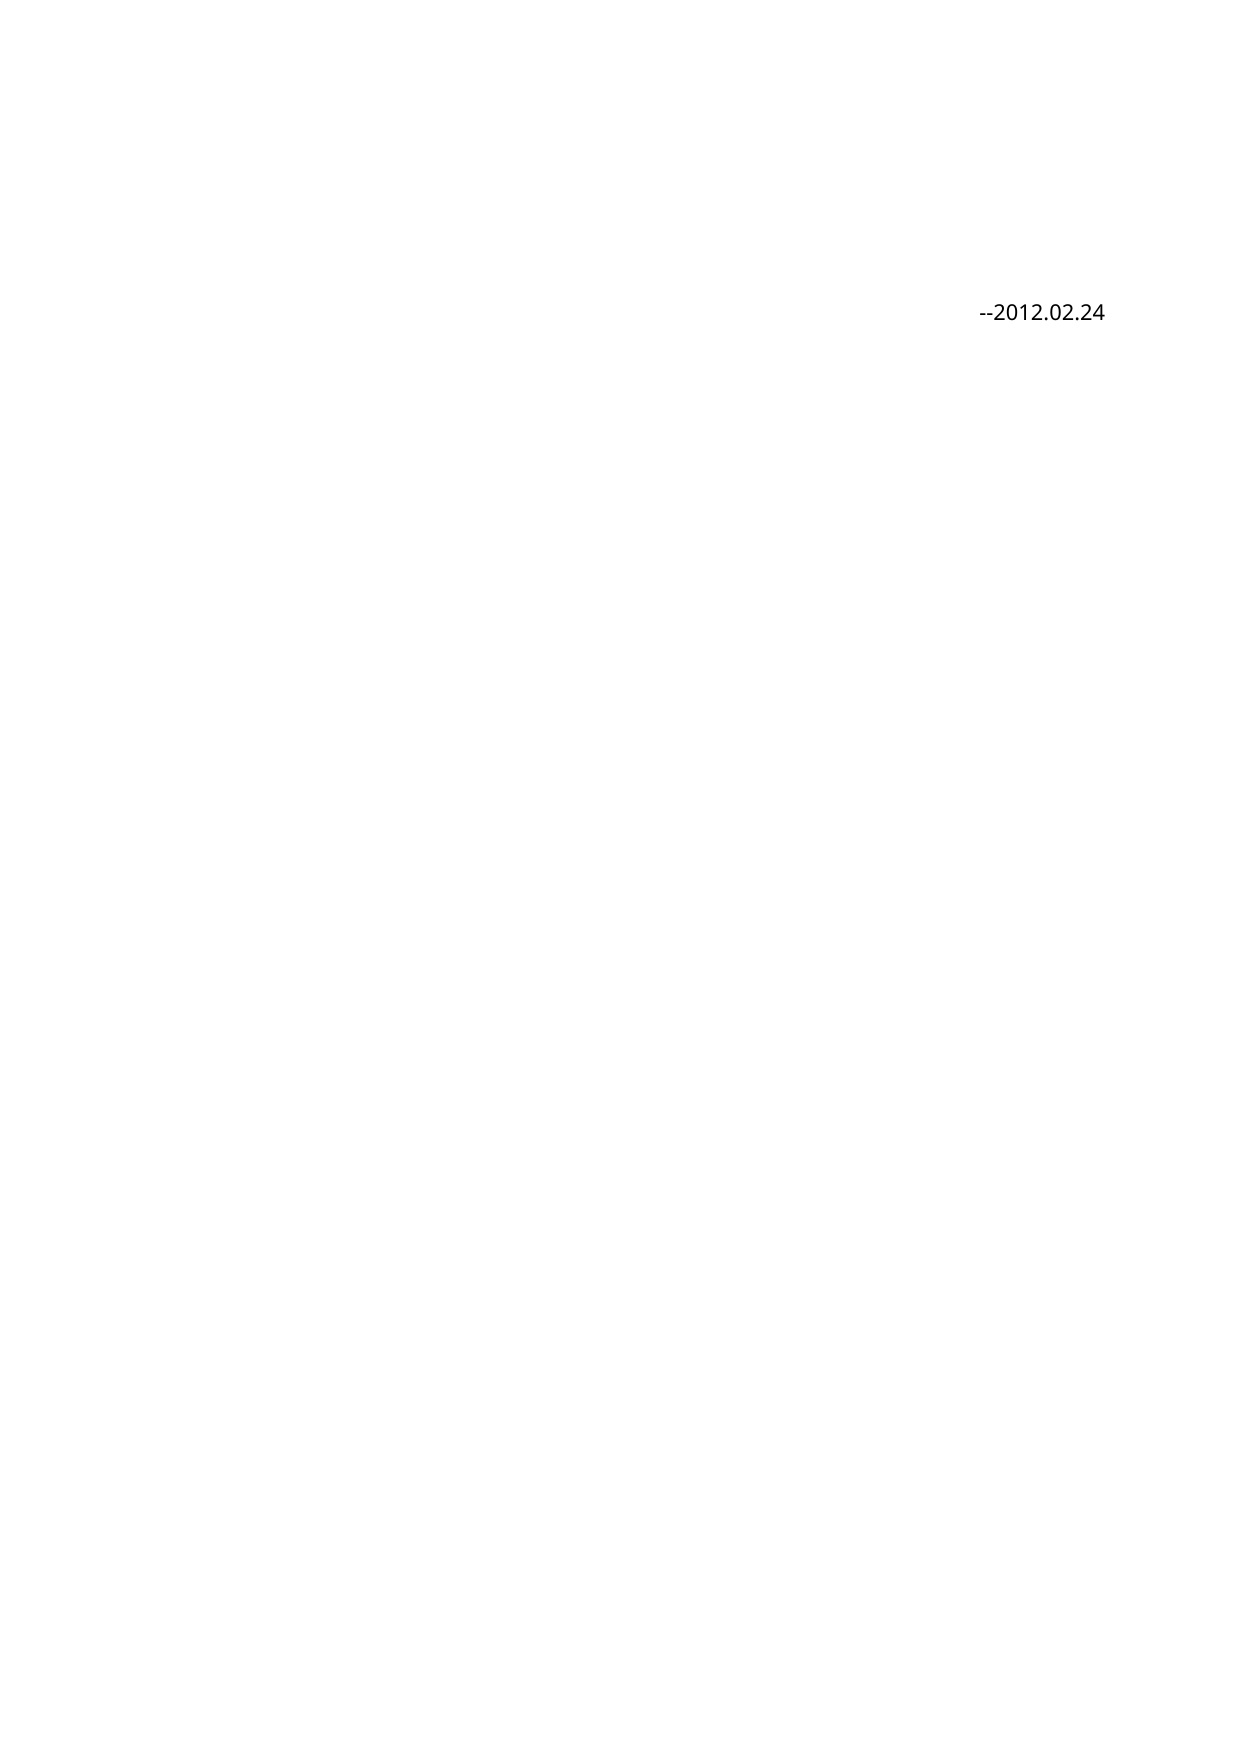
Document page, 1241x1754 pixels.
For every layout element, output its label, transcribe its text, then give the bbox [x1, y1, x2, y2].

text --2012.02.24 [118, 297, 1122, 327]
